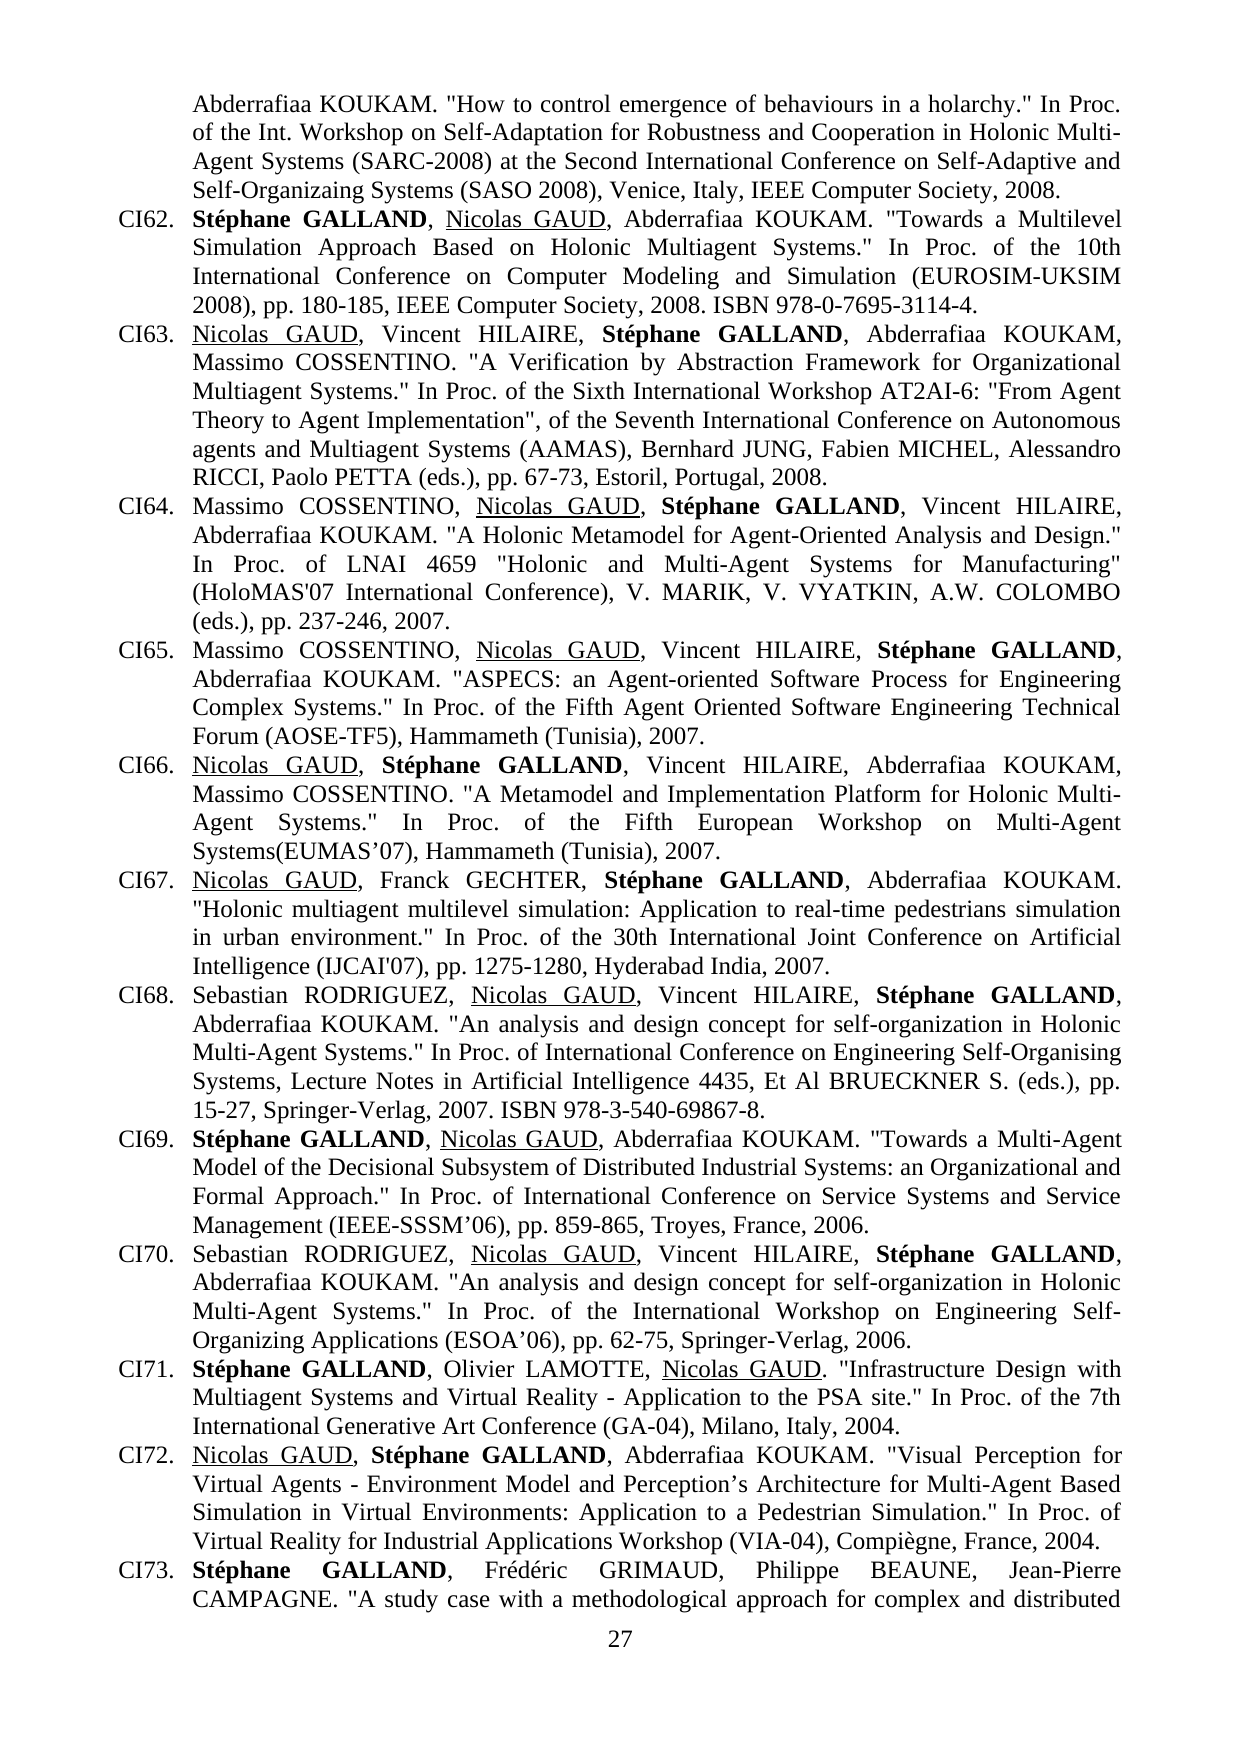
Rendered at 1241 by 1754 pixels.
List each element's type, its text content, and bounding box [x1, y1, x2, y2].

list Stéphane GALLAND, Nicolas GAUD, Abderrafiaa KOUKAM. "Towards a Multi-Agent Model of the Decisional Subsystem of Distributed Industrial Systems: an Organizational and Formal Approach." In Proc. of International Conference on Service Systems and Service Management (IEEE-SSSM’06), pp. 859-865, Troyes, France, 2006. [118, 1124, 1122, 1239]
list Nicolas GAUD, Stéphane GALLAND, Vincent HILAIRE, Abderrafiaa KOUKAM, Massimo COSSENTINO. "A Metamodel and Implementation Platform for Holonic Multi-Agent Systems." In Proc. of the Fifth European Workshop on Multi-Agent Systems(EUMAS’07), Hammameth (Tunisia), 2007. [118, 750, 1122, 865]
list Abderrafiaa KOUKAM. "How to control emergence of behaviours in a holarchy." In Proc. of the Int. Workshop on Self-Adaptation for Robustness and Cooperation in Holonic Multi-Agent Systems (SARC-2008) at the Second International Conference on Self-Adaptive and Self-Organizaing Systems (SASO 2008), Venice, Italy, IEEE Computer Society, 2008. [118, 89, 1122, 204]
list Sebastian RODRIGUEZ, Nicolas GAUD, Vincent HILAIRE, Stéphane GALLAND, Abderrafiaa KOUKAM. "An analysis and design concept for self-organization in Holonic Multi-Agent Systems." In Proc. of International Conference on Engineering Self-Organising Systems, Lecture Notes in Artificial Intelligence 4435, Et Al BRUECKNER S. (eds.), pp. 15-27, Springer-Verlag, 2007. ISBN 978-3-540-69867-8. [118, 980, 1122, 1124]
list Massimo COSSENTINO, Nicolas GAUD, Stéphane GALLAND, Vincent HILAIRE, Abderrafiaa KOUKAM. "A Holonic Metamodel for Agent-Oriented Analysis and Design." In Proc. of LNAI 4659 "Holonic and Multi-Agent Systems for Manufacturing" (HoloMAS'07 International Conference), V. MARIK, V. VYATKIN, A.W. COLOMBO (eds.), pp. 237-246, 2007. [118, 491, 1122, 635]
list Nicolas GAUD, Vincent HILAIRE, Stéphane GALLAND, Abderrafiaa KOUKAM, Massimo COSSENTINO. "A Verification by Abstraction Framework for Organizational Multiagent Systems." In Proc. of the Sixth International Workshop AT2AI-6: "From Agent Theory to Agent Implementation", of the Seventh International Conference on Autonomous agents and Multiagent Systems (AAMAS), Bernhard JUNG, Fabien MICHEL, Alessandro RICCI, Paolo PETTA (eds.), pp. 67-73, Estoril, Portugal, 2008. [118, 319, 1122, 491]
list Stéphane GALLAND, Frédéric GRIMAUD, Philippe BEAUNE, Jean-Pierre CAMPAGNE. "A study case with a methodological approach for complex and distributed [118, 1555, 1122, 1612]
list Sebastian RODRIGUEZ, Nicolas GAUD, Vincent HILAIRE, Stéphane GALLAND, Abderrafiaa KOUKAM. "An analysis and design concept for self-organization in Holonic Multi-Agent Systems." In Proc. of the International Workshop on Engineering Self-Organizing Applications (ESOA’06), pp. 62-75, Springer-Verlag, 2006. [118, 1239, 1122, 1354]
list Massimo COSSENTINO, Nicolas GAUD, Vincent HILAIRE, Stéphane GALLAND, Abderrafiaa KOUKAM. "ASPECS: an Agent-oriented Software Process for Engineering Complex Systems." In Proc. of the Fifth Agent Oriented Software Engineering Technical Forum (AOSE-TF5), Hammameth (Tunisia), 2007. [118, 635, 1122, 750]
list Stéphane GALLAND, Olivier LAMOTTE, Nicolas GAUD. "Infrastructure Design with Multiagent Systems and Virtual Reality - Application to the PSA site." In Proc. of the 7th International Generative Art Conference (GA-04), Milano, Italy, 2004. [118, 1354, 1122, 1440]
list Nicolas GAUD, Franck GECHTER, Stéphane GALLAND, Abderrafiaa KOUKAM. "Holonic multiagent multilevel simulation: Application to real-time pedestrians simulation in urban environment." In Proc. of the 30th International Joint Conference on Artificial Intelligence (IJCAI'07), pp. 1275-1280, Hyderabad India, 2007. [118, 865, 1122, 980]
list Stéphane GALLAND, Nicolas GAUD, Abderrafiaa KOUKAM. "Towards a Multilevel Simulation Approach Based on Holonic Multiagent Systems." In Proc. of the 10th International Conference on Computer Modeling and Simulation (EUROSIM-UKSIM 2008), pp. 180-185, IEEE Computer Society, 2008. ISBN 978-0-7695-3114-4. [118, 204, 1122, 319]
list Nicolas GAUD, Stéphane GALLAND, Abderrafiaa KOUKAM. "Visual Perception for Virtual Agents - Environment Model and Perception’s Architecture for Multi-Agent Based Simulation in Virtual Environments: Application to a Pedestrian Simulation." In Proc. of Virtual Reality for Industrial Applications Workshop (VIA-04), Compiègne, France, 2004. [118, 1440, 1122, 1555]
